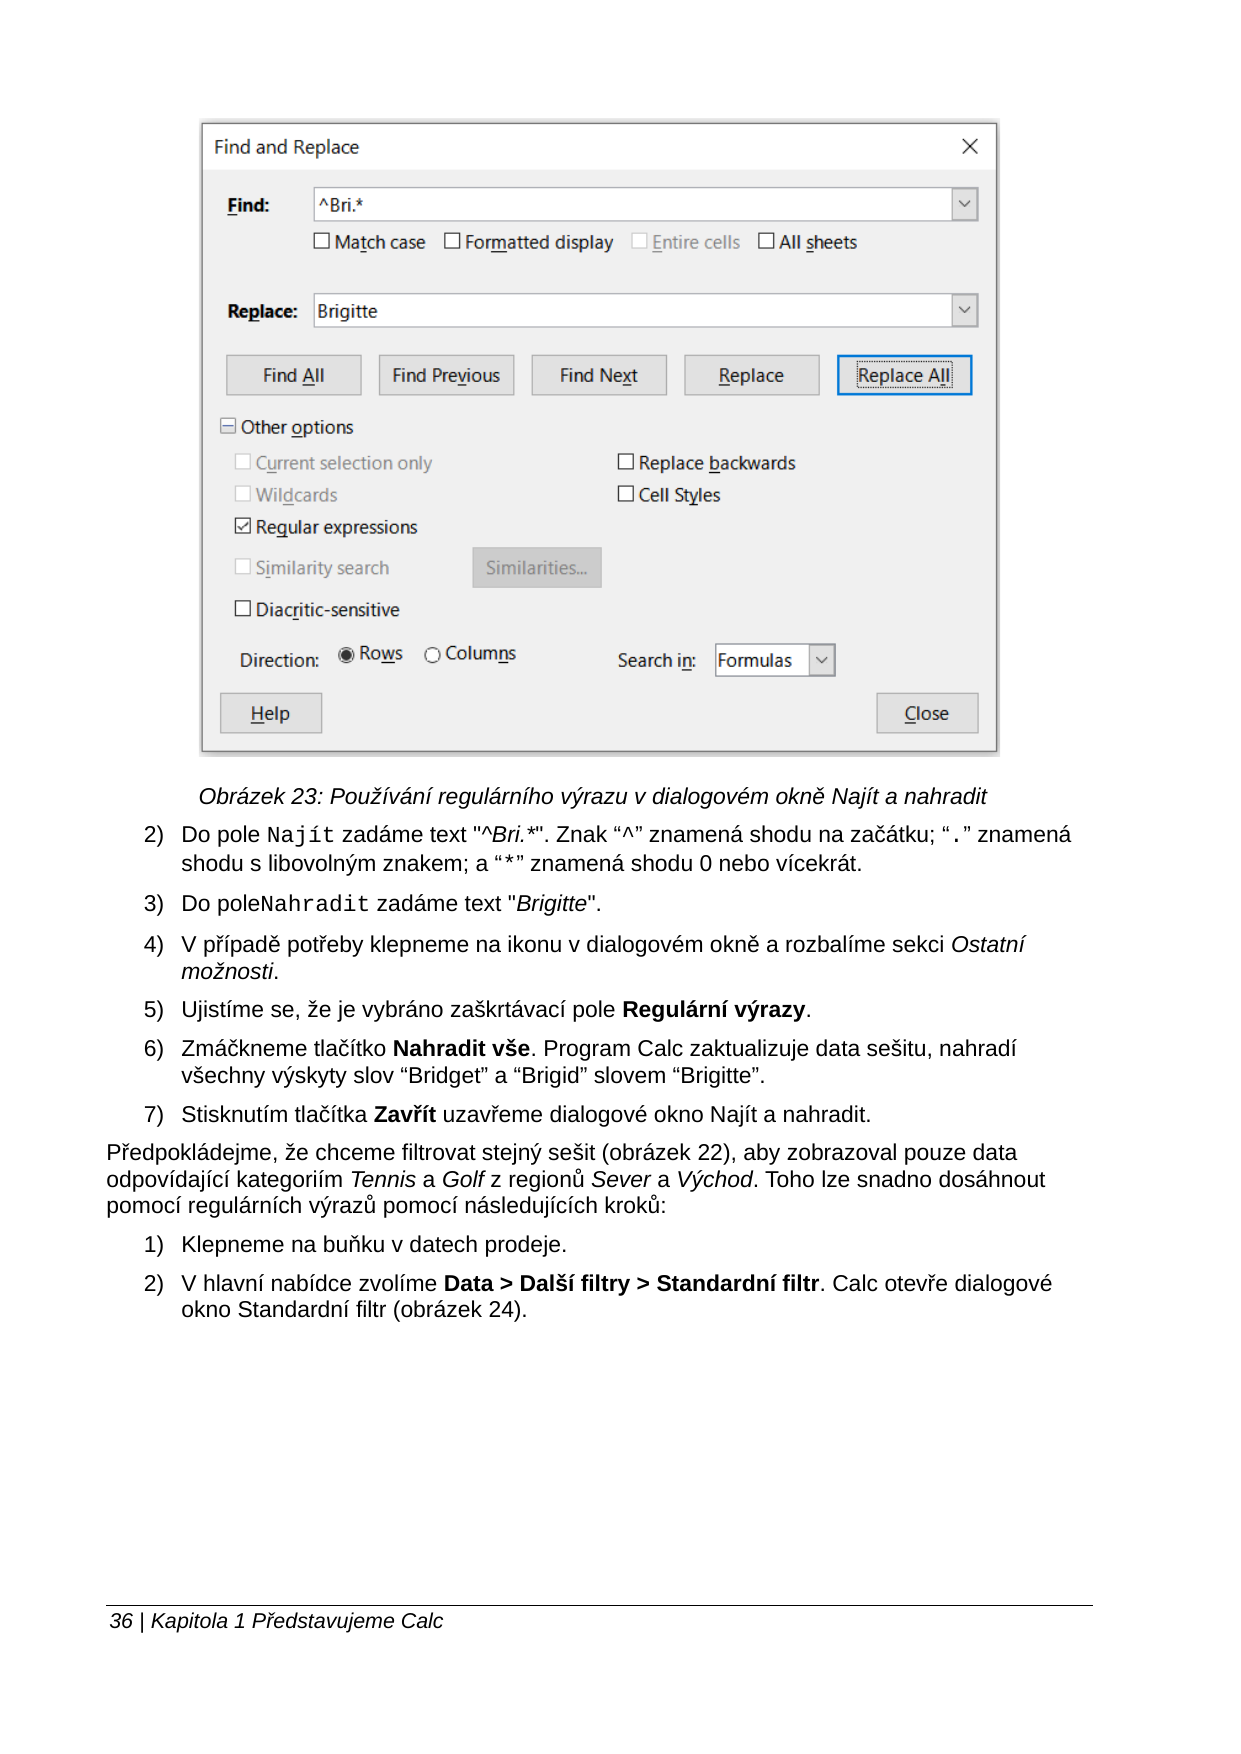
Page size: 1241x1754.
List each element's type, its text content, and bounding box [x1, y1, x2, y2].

picture [198, 118, 1001, 757]
text Předpokládejme, že chceme filtrovat stejný sešit (obrázek 22), aby zobrazoval pouze data odpovídající kategoriím Tennis a Golf z regionů Sever a Východ. Toho lze snadno dosáhnout pomocí regulárních výrazů pomocí následujících kroků: [106, 1139, 1093, 1218]
list Zmáčkneme tlačítko Nahradit vše. Program Calc zaktualizuje data sešitu, nahradí všechny výskyty slov “Bridget” a “Brigid” slovem “Brigitte”. [144, 1035, 1093, 1088]
list Stisknutím tlačítka Zavřít uzavřeme dialogové okno Najít a nahradit. [144, 1101, 1093, 1127]
text Obrázek 23: Používání regulárního výrazu v dialogovém okně Najít a nahradit [198, 757, 1001, 809]
list V hlavní nabídce zvolíme Data > Další filtry > Standardní filtr. Calc otevře dialogové okno Standardní filtr (obrázek 24). [144, 1270, 1093, 1322]
list Do poleNahradit zadáme text "Brigitte". [144, 890, 1093, 919]
list Klepneme na buňku v datech prodeje. [144, 1231, 1093, 1257]
list Do pole Najít zadáme text "^Bri.*". Znak “^” znamená shodu na začátku; “.” znamená shodu s libovolným znakem; a “*” znamená shodu 0 nebo vícekrát. [144, 821, 1093, 878]
list Ujistíme se, že je vybráno zaškrtávací pole Regulární výrazy. [144, 996, 1093, 1023]
list V případě potřeby klepneme na ikonu v dialogovém okně a rozbalíme sekci Ostatní možnosti. [144, 931, 1093, 984]
